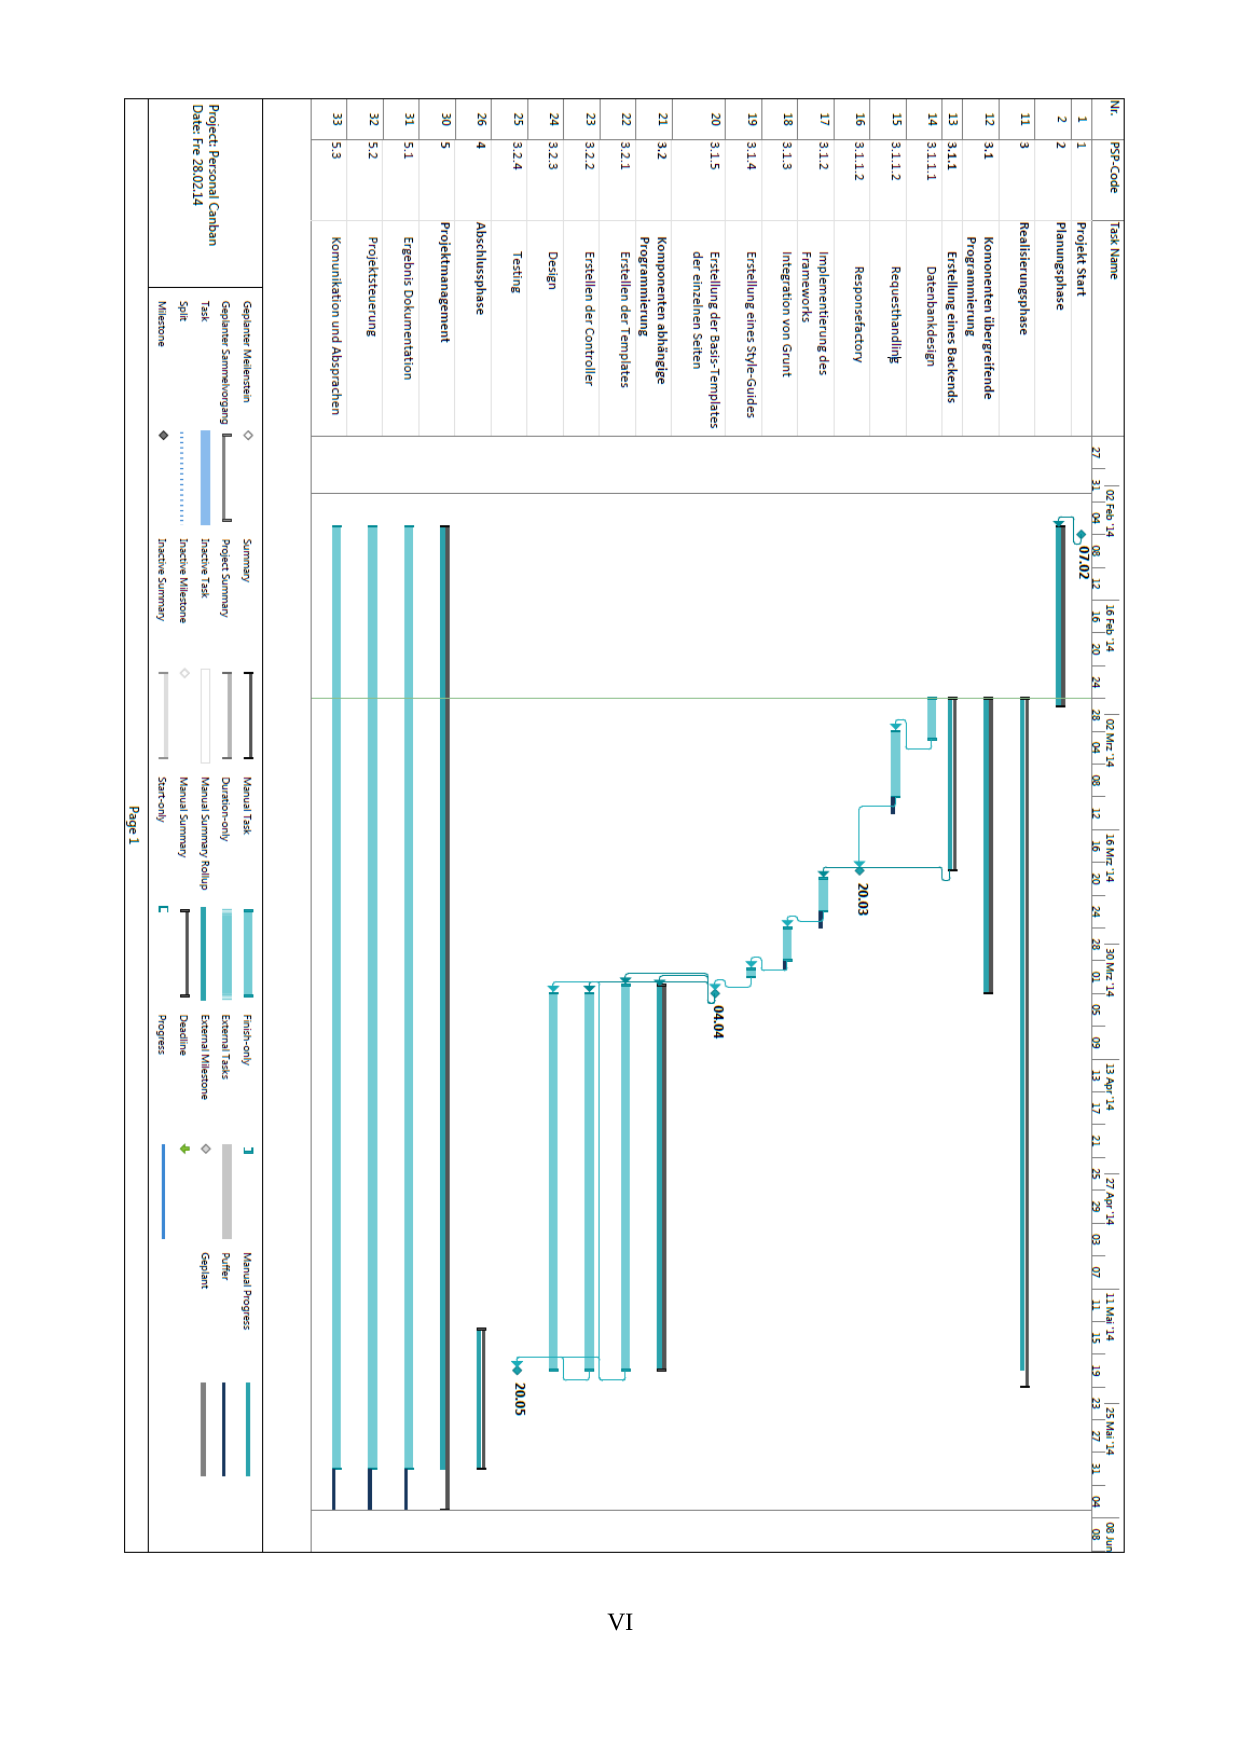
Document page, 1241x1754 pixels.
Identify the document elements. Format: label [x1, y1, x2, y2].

picture [123, 95, 1128, 1554]
